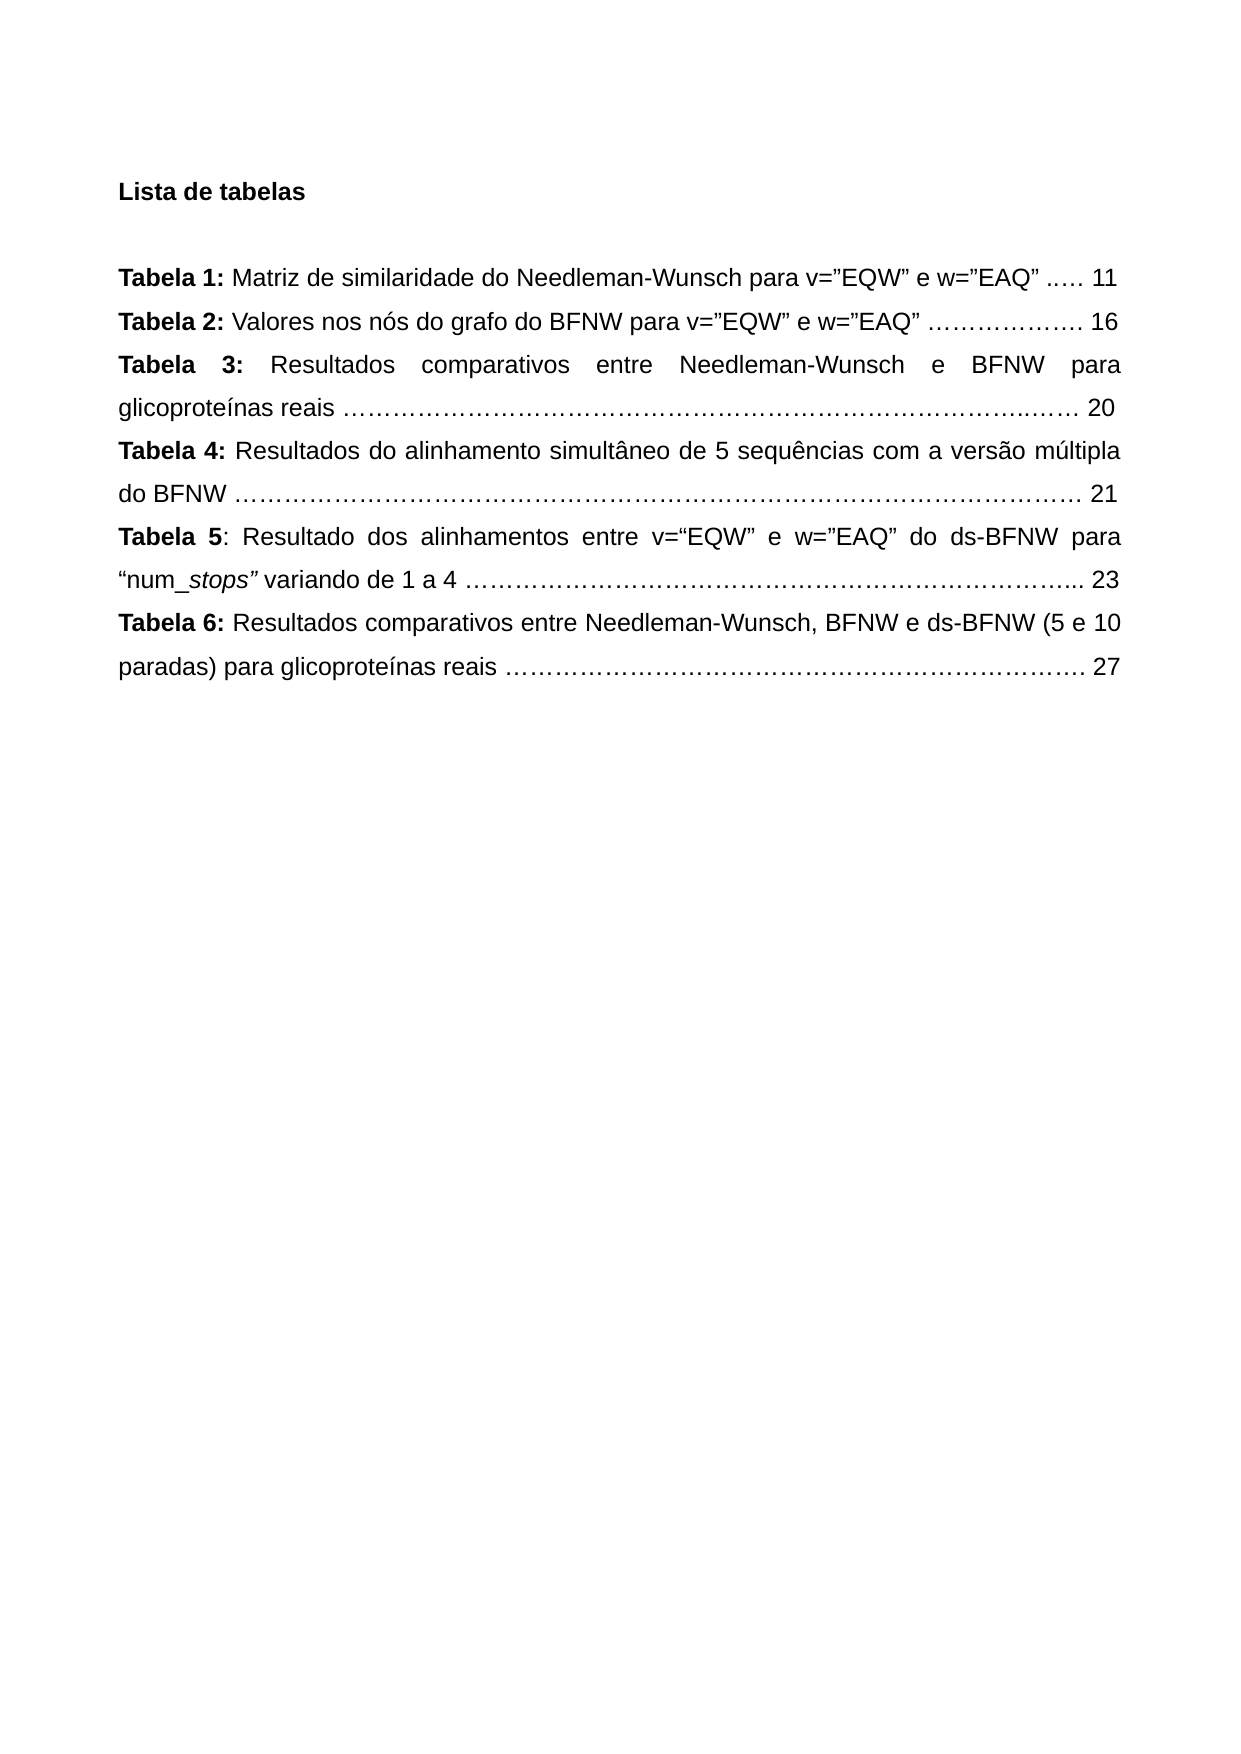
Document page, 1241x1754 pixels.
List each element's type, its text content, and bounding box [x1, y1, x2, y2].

text Tabela 6: Resultados comparativos entre Needleman-Wunsch, BFNW e ds-BFNW (5 e 10 paradas) para glicoproteínas reais ……………………………………………………………. 27 [118, 608, 1122, 680]
text Tabela 1: Matriz de similaridade do Needleman-Wunsch para v=”EQW” e w=”EAQ” ..… 11 [118, 263, 1122, 292]
text Tabela 2: Valores nos nós do grafo do BFNW para v=”EQW” e w=”EAQ” ………………. 16 [118, 307, 1122, 335]
text Tabela 3: Resultados comparativos entre Needleman-Wunsch e BFNW para glicoproteínas reais ………………………………………………………………………..…… 20 [118, 350, 1122, 422]
text Lista de tabelas [118, 177, 1122, 206]
text Tabela 5: Resultado dos alinhamentos entre v=“EQW” e w=”EAQ” do ds-BFNW para “num_stops” variando de 1 a 4 ………………………………………………………………... 23 [118, 522, 1122, 594]
text Tabela 4: Resultados do alinhamento simultâneo de 5 sequências com a versão múltipla do BFNW ………………………………………………………………………………………… 21 [118, 436, 1122, 508]
